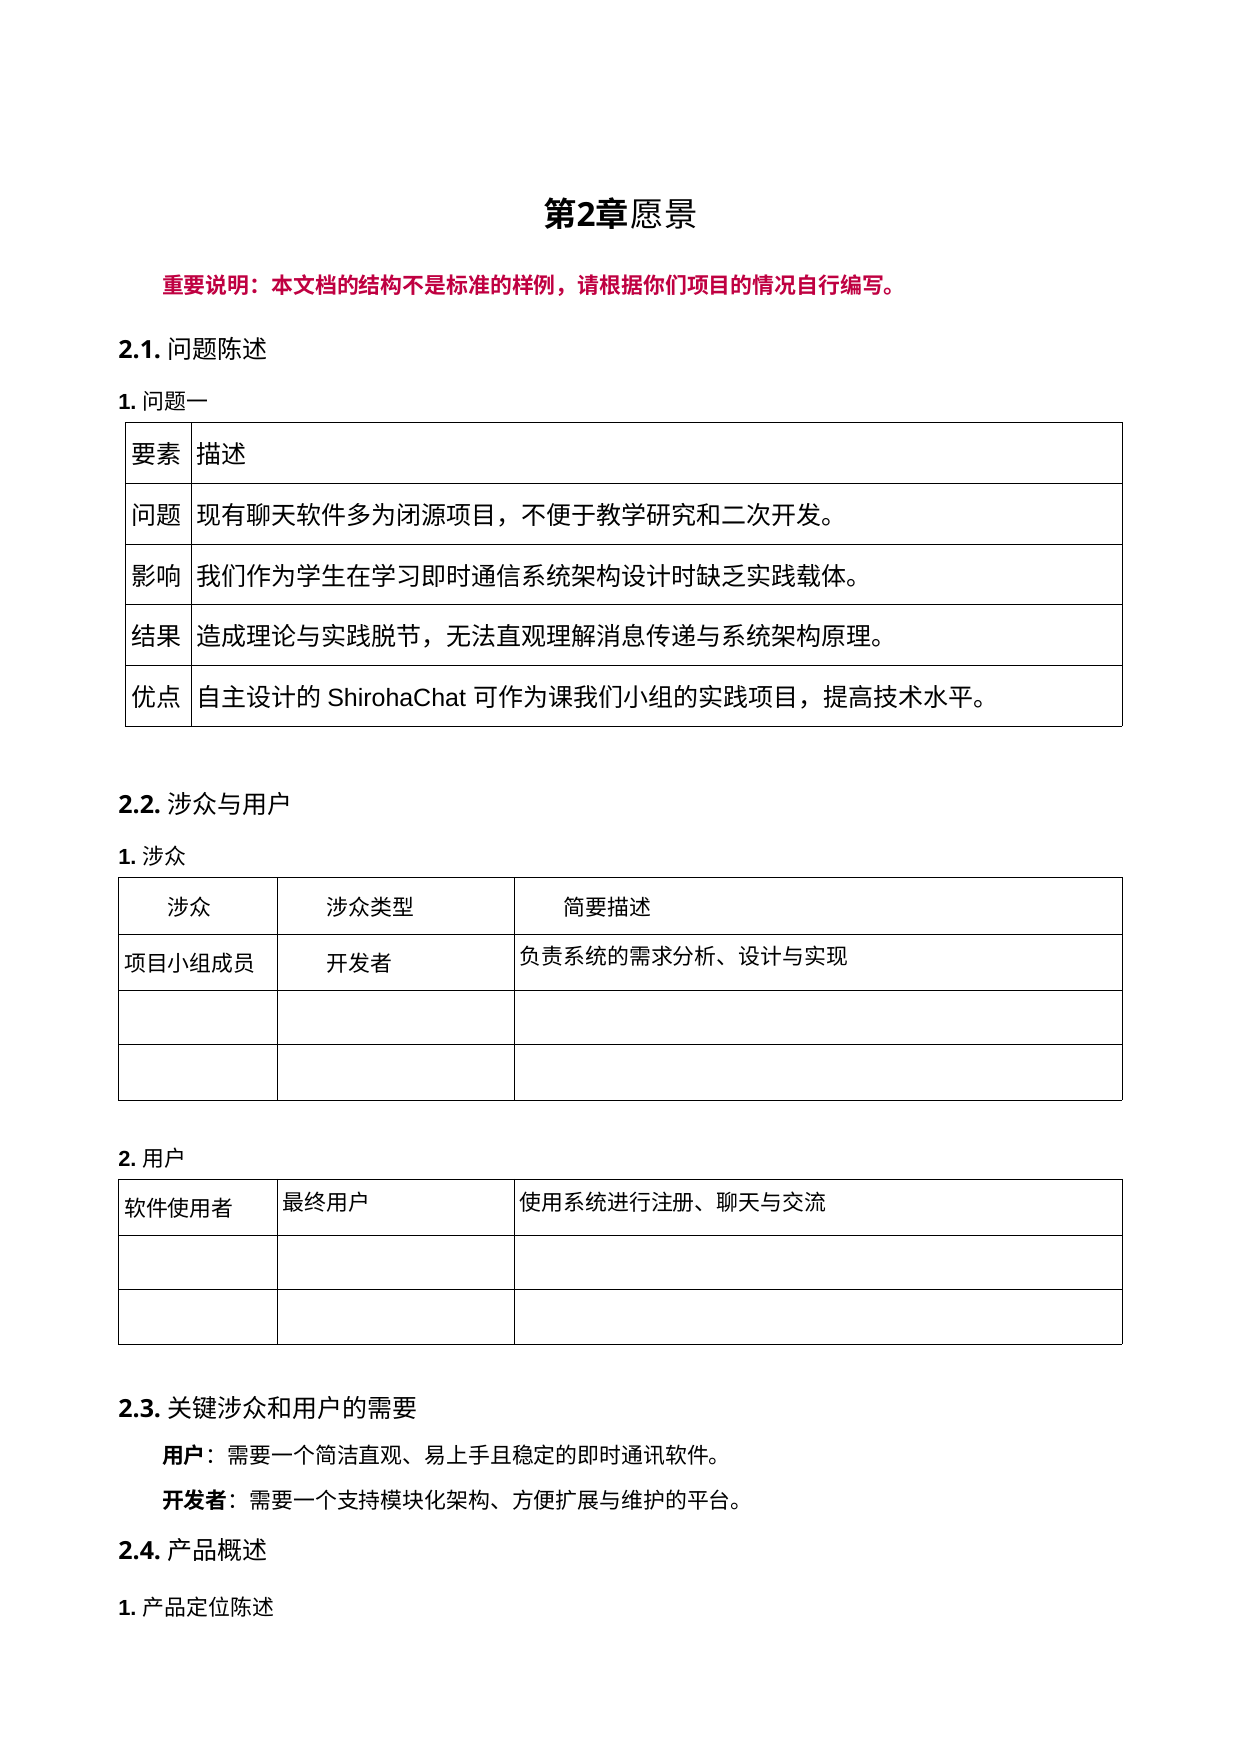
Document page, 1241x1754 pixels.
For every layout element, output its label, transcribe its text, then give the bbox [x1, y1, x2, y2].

subtitle 愿景 [118, 188, 1122, 236]
subtitle 关键涉众和用户的需要 [118, 1388, 1122, 1425]
table_cell 负责系统的需求分析、设计与实现 [515, 935, 1122, 989]
subtitle 问题一 [118, 384, 1122, 416]
text 用户：需要一个简洁直观、易上手且稳定的即时通讯软件。 [118, 1438, 1122, 1470]
table_cell [119, 1045, 277, 1100]
table_header 最终用户 [278, 1180, 514, 1235]
table_cell 现有聊天软件多为闭源项目，不便于教学研究和二次开发。 [192, 484, 1122, 544]
text 开发者：需要一个支持模块化架构、方便扩展与维护的平台。 [118, 1483, 1122, 1514]
table_cell [278, 1045, 514, 1100]
table_cell [119, 991, 277, 1044]
table_cell 结果 [126, 605, 191, 665]
subtitle 问题陈述 [118, 329, 1122, 365]
table_cell 项目小组成员 [119, 935, 277, 989]
subtitle 产品定位陈述 [118, 1586, 1122, 1622]
text 重要说明：本文档的结构不是标准的样例，请根据你们项目的情况自行编写。 [118, 268, 1122, 300]
table_cell 优点 [126, 666, 191, 726]
table_header 描述 [192, 423, 1122, 483]
table_cell [278, 991, 514, 1044]
table_header 使用系统进行注册、聊天与交流 [515, 1180, 1122, 1235]
table_cell [515, 1045, 1122, 1100]
table_cell 自主设计的 ShirohaChat 可作为课我们小组的实践项目，提高技术水平。 [192, 666, 1122, 726]
subtitle 用户 [118, 1141, 1122, 1172]
table_header 涉众 [119, 878, 277, 933]
table_header 涉众类型 [278, 878, 514, 933]
table_cell 造成理论与实践脱节，无法直观理解消息传递与系统架构原理。 [192, 605, 1122, 665]
table_cell 影响 [126, 545, 191, 604]
table_header 简要描述 [515, 878, 1122, 933]
table_cell [278, 1236, 514, 1289]
table_cell 开发者 [278, 935, 514, 989]
table_cell [119, 1290, 277, 1343]
table_cell 我们作为学生在学习即时通信系统架构设计时缺乏实践载体。 [192, 545, 1122, 604]
subtitle 涉众 [118, 839, 1122, 871]
table_header 软件使用者 [119, 1180, 277, 1235]
table_cell [515, 991, 1122, 1044]
subtitle 产品概述 [118, 1531, 1122, 1567]
table_cell 问题 [126, 484, 191, 544]
subtitle 涉众与用户 [118, 784, 1122, 820]
table_cell [515, 1290, 1122, 1343]
table_cell [278, 1290, 514, 1343]
table_header 要素 [126, 423, 191, 483]
table_cell [515, 1236, 1122, 1289]
table_cell [119, 1236, 277, 1289]
